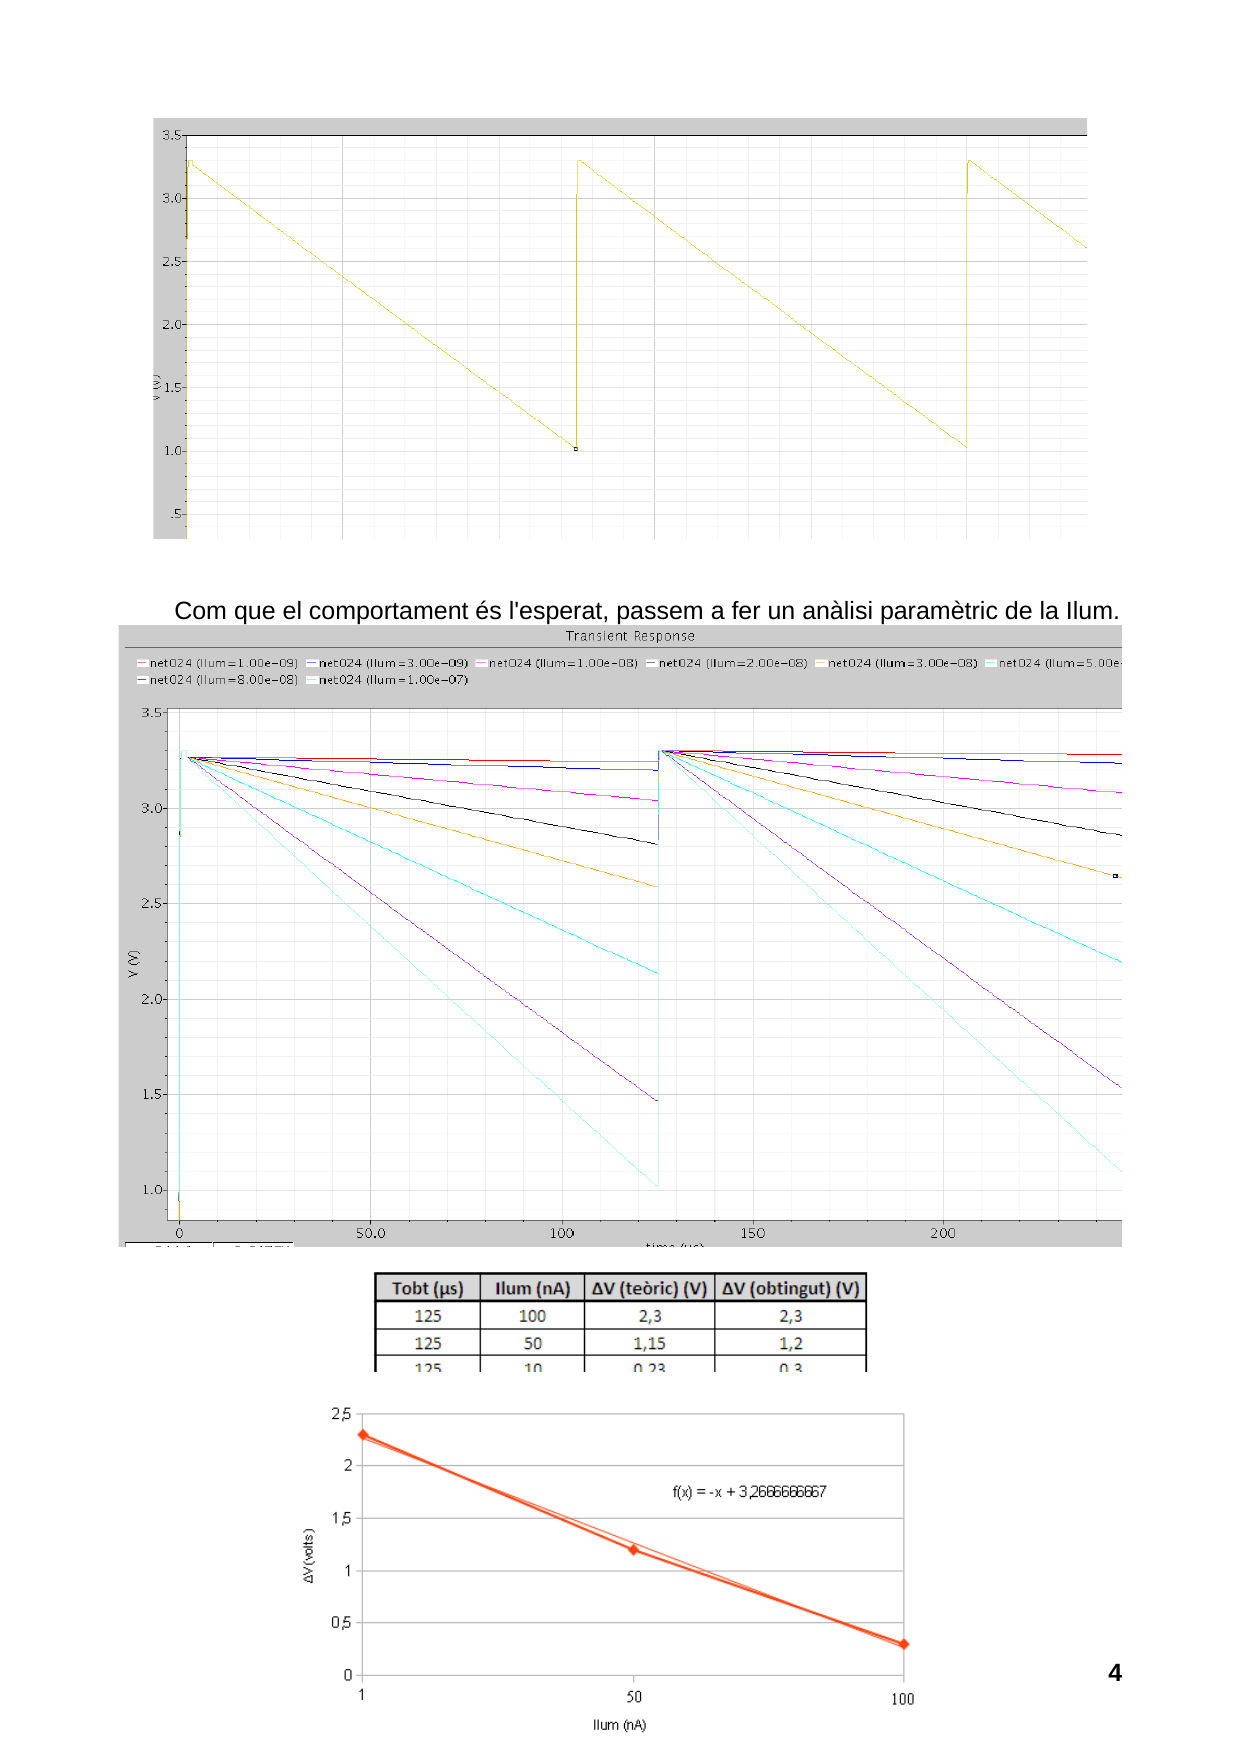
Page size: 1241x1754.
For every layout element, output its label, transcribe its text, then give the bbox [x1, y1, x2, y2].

picture [153, 118, 1088, 539]
text Com que el comportament és l'esperat, passem a fer un anàlisi paramètric de la Ilum. [118, 596, 1122, 625]
picture [118, 625, 1122, 1247]
picture [284, 1272, 956, 1754]
